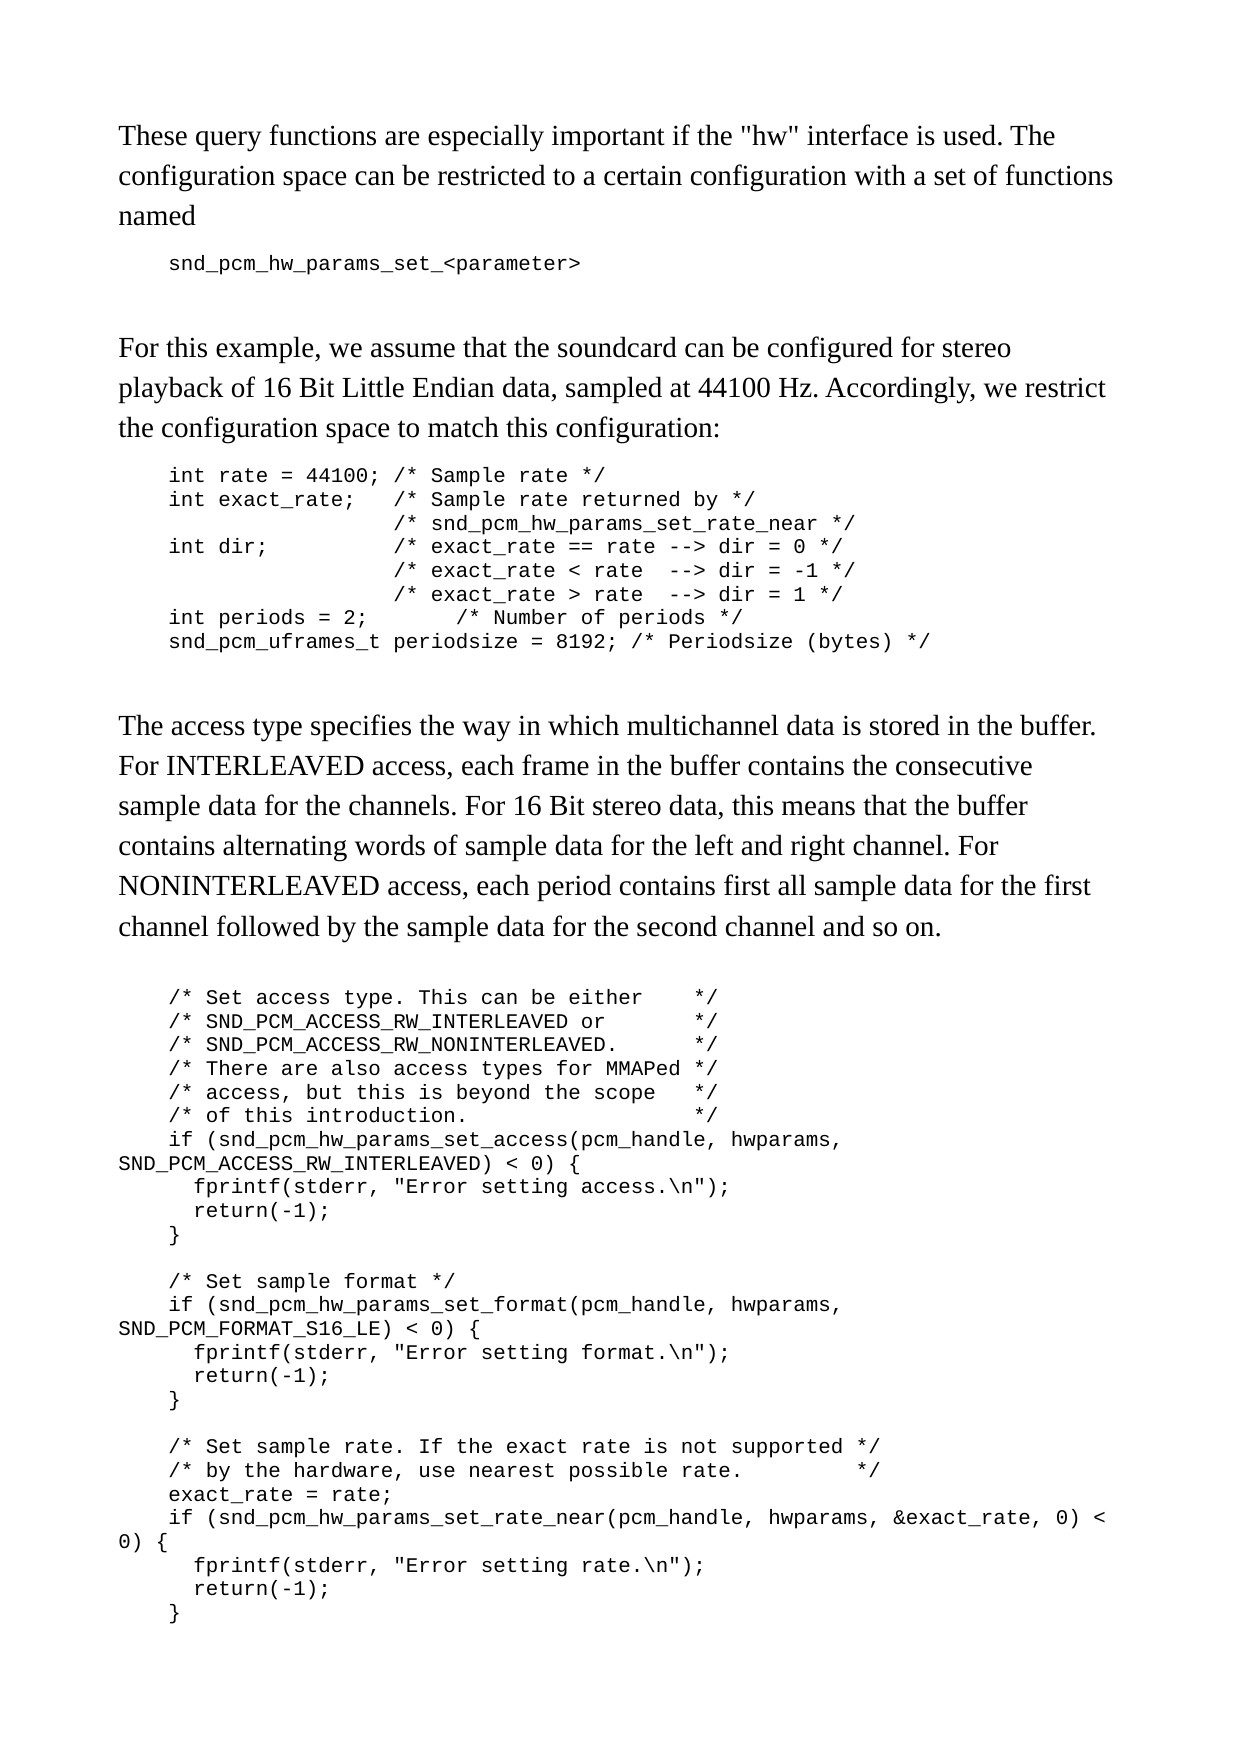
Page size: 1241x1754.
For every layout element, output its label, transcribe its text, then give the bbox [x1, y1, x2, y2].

text } [118, 1602, 1122, 1626]
text int periods = 2; /* Number of periods */ [118, 607, 1122, 631]
text For this example, we assume that the soundcard can be configured for stereo playback of 16 Bit Little Endian data, sampled at 44100 Hz. Accordingly, we restrict the configuration space to match this configuration: [118, 330, 1122, 444]
text int rate = 44100; /* Sample rate */ [118, 465, 1122, 489]
text /* SND_PCM_ACCESS_RW_INTERLEAVED or */ [118, 1011, 1122, 1034]
text if (snd_pcm_hw_params_set_rate_near(pcm_handle, hwparams, &exact_rate, 0) < 0) { [118, 1507, 1122, 1554]
text if (snd_pcm_hw_params_set_format(pcm_handle, hwparams, SND_PCM_FORMAT_S16_LE) < 0) { [118, 1294, 1122, 1342]
text if (snd_pcm_hw_params_set_access(pcm_handle, hwparams, SND_PCM_ACCESS_RW_INTERLEAVED) < 0) { [118, 1129, 1122, 1176]
text int exact_rate; /* Sample rate returned by */ [118, 489, 1122, 513]
text } [118, 1223, 1122, 1247]
text /* Set sample rate. If the exact rate is not supported */ [118, 1436, 1122, 1460]
text /* There are also access types for MMAPed */ [118, 1058, 1122, 1082]
text /* Set access type. This can be either */ [118, 987, 1122, 1011]
text } [118, 1389, 1122, 1413]
text The access type specifies the way in which multichannel data is stored in the buffer. For INTERLEAVED access, each frame in the buffer contains the consecutive sample data for the channels. For 16 Bit stereo data, this means that the buffer contains alternating words of sample data for the left and right channel. For NONINTERLEAVED access, each period contains first all sample data for the first channel followed by the sample data for the second channel and so on. [118, 708, 1122, 942]
text /* of this introduction. */ [118, 1105, 1122, 1129]
text snd_pcm_uframes_t periodsize = 8192; /* Periodsize (bytes) */ [118, 631, 1122, 654]
text return(-1); [118, 1365, 1122, 1389]
text These query functions are especially important if the "hw" interface is used. The configuration space can be restricted to a certain configuration with a set of functions named [118, 118, 1122, 232]
text /* snd_pcm_hw_params_set_rate_near */ [118, 513, 1122, 536]
text /* Set sample format */ [118, 1271, 1122, 1294]
text fprintf(stderr, "Error setting access.\n"); [118, 1176, 1122, 1200]
text fprintf(stderr, "Error setting rate.\n"); [118, 1554, 1122, 1578]
text /* exact_rate < rate --> dir = -1 */ [118, 560, 1122, 583]
text return(-1); [118, 1578, 1122, 1602]
text /* SND_PCM_ACCESS_RW_NONINTERLEAVED. */ [118, 1034, 1122, 1058]
text /* access, but this is beyond the scope */ [118, 1082, 1122, 1105]
text return(-1); [118, 1200, 1122, 1223]
text exact_rate = rate; [118, 1484, 1122, 1507]
text int dir; /* exact_rate == rate --> dir = 0 */ [118, 536, 1122, 560]
text /* by the hardware, use nearest possible rate. */ [118, 1460, 1122, 1484]
text fprintf(stderr, "Error setting format.\n"); [118, 1342, 1122, 1365]
text /* exact_rate > rate --> dir = 1 */ [118, 583, 1122, 607]
text snd_pcm_hw_params_set_<parameter> [118, 253, 1122, 277]
